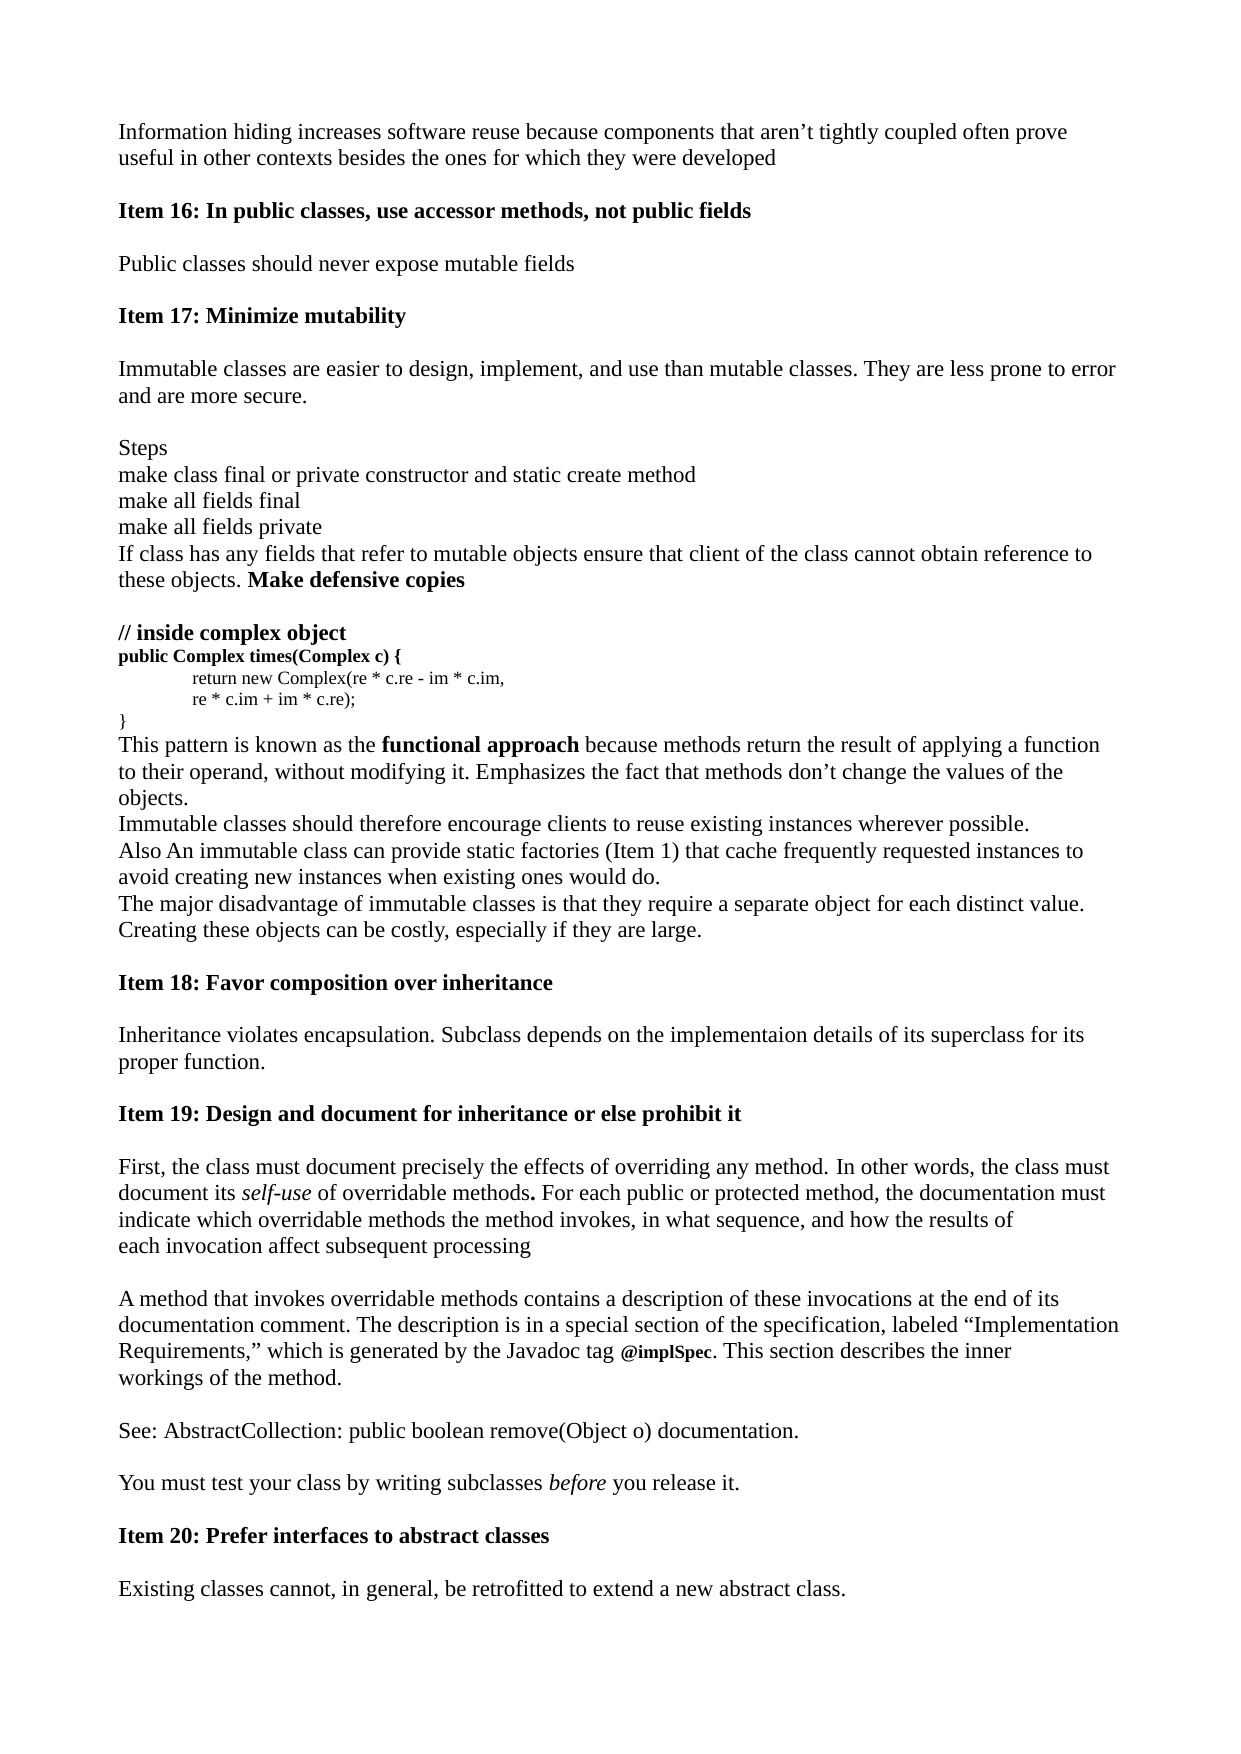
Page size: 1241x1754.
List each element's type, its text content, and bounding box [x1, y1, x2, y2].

text If class has any fields that refer to mutable objects ensure that client of the class cannot obtain reference to these objects. Make defensive copies [118, 540, 1122, 592]
text Existing classes cannot, in general, be retrofitted to extend a new abstract class. [118, 1575, 1122, 1601]
text Immutable classes should therefore encourage clients to reuse existing instances wherever possible. [118, 811, 1122, 837]
text See: AbstractCollection: public boolean remove(Object o) documentation. [118, 1417, 1122, 1443]
text each invocation affect subsequent processing [118, 1232, 1122, 1258]
text workings of the method. [118, 1364, 1122, 1390]
text A method that invokes overridable methods contains a description of these invocations at the end of its documentation comment. The description is in a special section of the specification, labeled “Implementation Requirements,” which is generated by the Javadoc tag @implSpec. This section describes the inner [118, 1285, 1122, 1364]
text You must test your class by writing subclasses before you release it. [118, 1469, 1122, 1496]
text Steps [118, 434, 1122, 461]
text re * c.im + im * c.re); [118, 688, 1122, 710]
text return new Complex(re * c.re - im * c.im, [118, 667, 1122, 688]
text // inside complex object [118, 619, 1122, 645]
text Item 16: In public classes, use accessor methods, not public fields [118, 197, 1122, 223]
text Information hiding increases software reuse because components that aren’t tightly coupled often prove useful in other contexts besides the ones for which they were developed [118, 118, 1122, 171]
text Item 17: Minimize mutability [118, 303, 1122, 329]
text The major disadvantage of immutable classes is that they require a separate object for each distinct value. Creating these objects can be costly, especially if they are large. [118, 889, 1122, 942]
text Item 19: Design and document for inheritance or else prohibit it [118, 1100, 1122, 1127]
text Item 20: Prefer interfaces to abstract classes [118, 1522, 1122, 1548]
text Public classes should never expose mutable fields [118, 250, 1122, 276]
text Immutable classes are easier to design, implement, and use than mutable classes. They are less prone to error and are more secure. [118, 355, 1122, 408]
text First, the class must document precisely the effects of overriding any method. In other words, the class must document its self-use of overridable methods. For each public or protected method, the documentation must indicate which overridable methods the method invokes, in what sequence, and how the results of [118, 1153, 1122, 1232]
text This pattern is known as the functional approach because methods return the result of applying a function to their operand, without modifying it. Emphasizes the fact that methods don’t change the values of the objects. [118, 731, 1122, 811]
text } [118, 710, 1122, 731]
text make all fields private [118, 513, 1122, 540]
text Also An immutable class can provide static factories (Item 1) that cache frequently requested instances to avoid creating new instances when existing ones would do. [118, 837, 1122, 889]
text Inheritance violates encapsulation. Subclass depends on the implementaion details of its superclass for its proper function. [118, 1021, 1122, 1074]
text make class final or private constructor and static create method make all fields final [118, 461, 1122, 513]
text Item 18: Favor composition over inheritance [118, 969, 1122, 995]
text public Complex times(Complex c) { [118, 645, 1122, 667]
